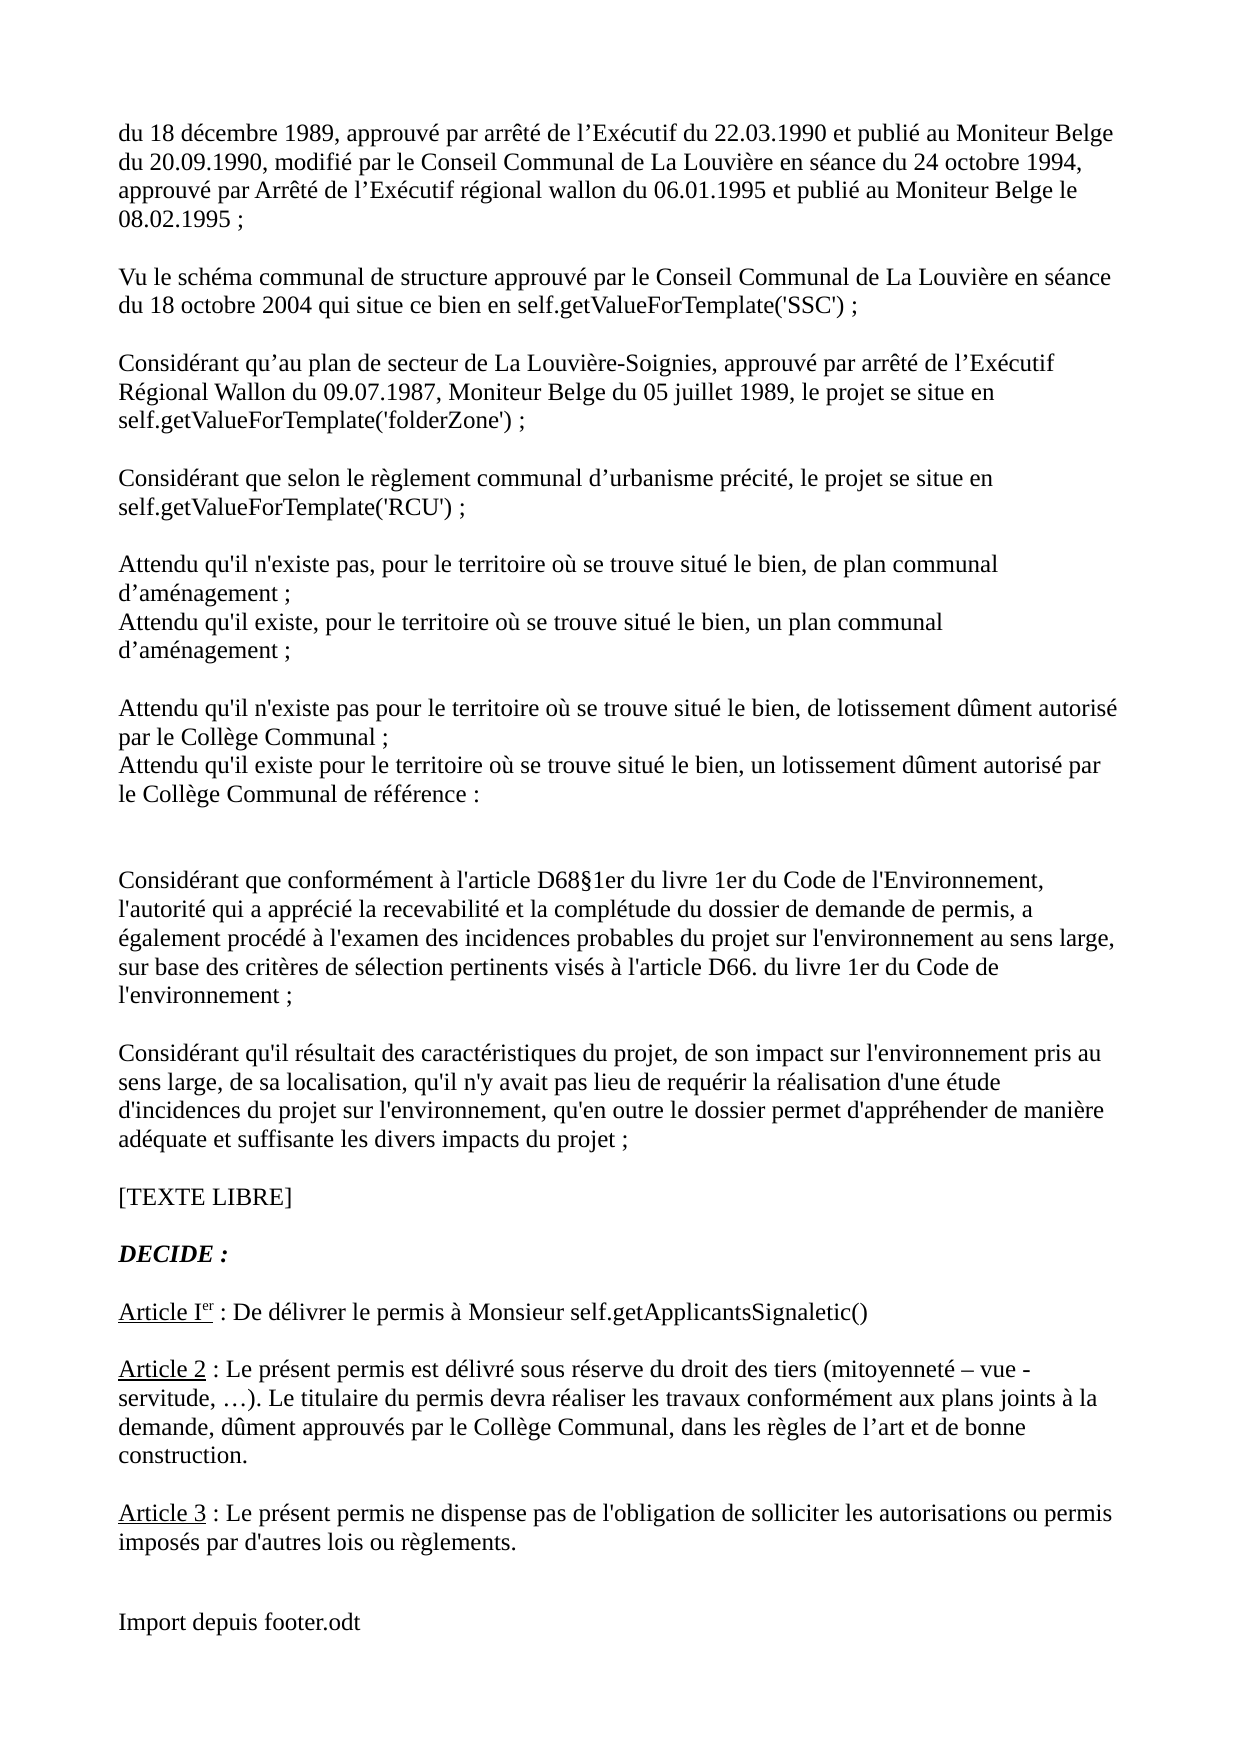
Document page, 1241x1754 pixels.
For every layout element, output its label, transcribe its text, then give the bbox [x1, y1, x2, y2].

text Attendu qu'il existe pour le territoire où se trouve situé le bien, un lotissement dûment autorisé par le Collège Communal de référence : [118, 751, 1122, 808]
text Vu le schéma communal de structure approuvé par le Conseil Communal de La Louvière en séance du 18 octobre 2004 qui situe ce bien en self.getValueForTemplate('SSC') ; [118, 262, 1122, 319]
text Considérant qu’au plan de secteur de La Louvière-Soignies, approuvé par arrêté de l’Exécutif Régional Wallon du 09.07.1987, Moniteur Belge du 05 juillet 1989, le projet se situe en [118, 348, 1122, 406]
text Considérant que conformément à l'article D68§1er du livre 1er du Code de l'Environnement, l'autorité qui a apprécié la recevabilité et la complétude du dossier de demande de permis, a également procédé à l'examen des incidences probables du projet sur l'environnement au sens large, sur base des critères de sélection pertinents visés à l'article D66. du livre 1er du Code de l'environnement ; [118, 866, 1122, 1009]
text Article 3 : Le présent permis ne dispense pas de l'obligation de solliciter les autorisations ou permis imposés par d'autres lois ou règlements. [118, 1498, 1122, 1556]
text Attendu qu'il n'existe pas, pour le territoire où se trouve situé le bien, de plan communal d’aménagement ; [118, 549, 1122, 607]
text Considérant qu'il résultait des caractéristiques du projet, de son impact sur l'environnement pris au sens large, de sa localisation, qu'il n'y avait pas lieu de requérir la réalisation d'une étude d'incidences du projet sur l'environnement, qu'en outre le dossier permet d'appréhender de manière adéquate et suffisante les divers impacts du projet ; [118, 1038, 1122, 1153]
text Article Ier : De délivrer le permis à Monsieur self.getApplicantsSignaletic() [118, 1297, 1122, 1326]
text Attendu qu'il n'existe pas pour le territoire où se trouve situé le bien, de lotissement dûment autorisé par le Collège Communal ; [118, 693, 1122, 751]
text Article 2 : Le présent permis est délivré sous réserve du droit des tiers (mitoyenneté – vue - servitude, …). Le titulaire du permis devra réaliser les travaux conformément aux plans joints à la demande, dûment approuvés par le Collège Communal, dans les règles de l’art et de bonne construction. [118, 1354, 1122, 1469]
text DECIDE : [118, 1239, 1122, 1268]
text du 18 décembre 1989, approuvé par arrêté de l’Exécutif du 22.03.1990 et publié au Moniteur Belge du 20.09.1990, modifié par le Conseil Communal de La Louvière en séance du 24 octobre 1994, approuvé par Arrêté de l’Exécutif régional wallon du 06.01.1995 et publié au Moniteur Belge le 08.02.1995 ; [118, 118, 1122, 233]
text [TEXTE LIBRE] [118, 1182, 1122, 1211]
text Considérant que selon le règlement communal d’urbanisme précité, le projet se situe en self.getValueForTemplate('RCU') ; [118, 463, 1122, 521]
text self.getValueForTemplate('folderZone') ; [118, 406, 1122, 434]
text Attendu qu'il existe, pour le territoire où se trouve situé le bien, un plan communal d’aménagement ; [118, 607, 1122, 664]
